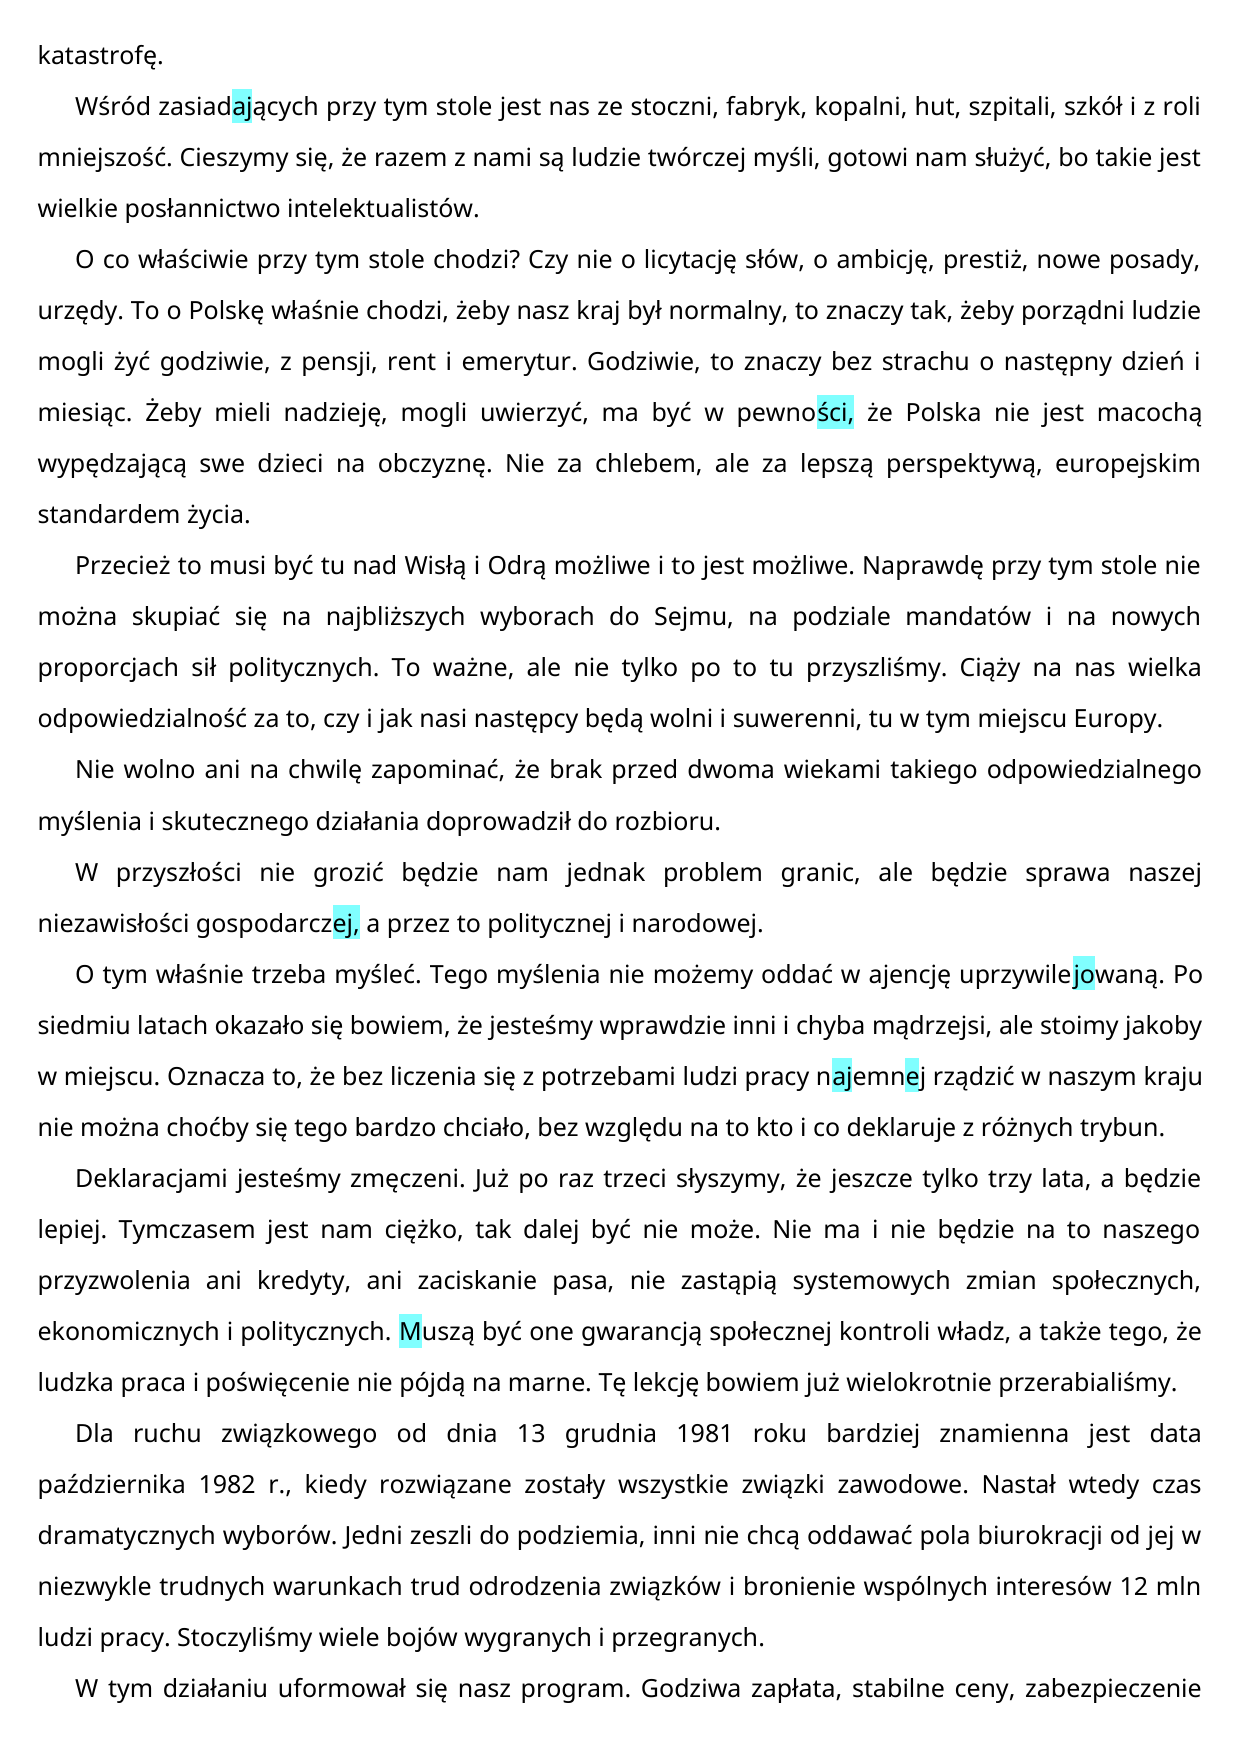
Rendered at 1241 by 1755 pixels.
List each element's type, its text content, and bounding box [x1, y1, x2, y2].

text W tym działaniu uformował się nasz program. Godziwa zapłata, stabilne ceny, zabezpieczenie [37, 1671, 1203, 1705]
text Dla ruchu związkowego od dnia 13 grudnia 1981 roku bardziej znamienna jest data października 1982 r., kiedy rozwiązane zostały wszystkie związki zawodowe. Nastał wtedy czas dramatycznych wyborów. Jedni zeszli do podziemia, inni nie chcą oddawać pola biurokracji od jej w niezwykle trudnych warunkach trud odrodzenia związków i bronienie wspólnych interesów 12 mln ludzi pracy. Stoczyliśmy wiele bojów wygranych i przegranych. [37, 1416, 1203, 1654]
text Przecież to musi być tu nad Wisłą i Odrą możliwe i to jest możliwe. Naprawdę przy tym stole nie można skupiać się na najbliższych wyborach do Sejmu, na podziale mandatów i na nowych proporcjach sił politycznych. To ważne, ale nie tylko po to tu przyszliśmy. Ciąży na nas wielka odpowiedzialność za to, czy i jak nasi następcy będą wolni i suwerenni, tu w tym miejscu Europy. [37, 548, 1203, 735]
text Wśród zasiadających przy tym stole jest nas ze stoczni, fabryk, kopalni, hut, szpitali, szkół i z roli mniejszość. Cieszymy się, że razem z nami są ludzie twórczej myśli, gotowi nam służyć, bo takie jest wielkie posłannictwo intelektualistów. [37, 88, 1203, 225]
text O tym właśnie trzeba myśleć. Tego myślenia nie możemy oddać w ajencję uprzywilejowaną. Po siedmiu latach okazało się bowiem, że jesteśmy wprawdzie inni i chyba mądrzejsi, ale stoimy jakoby w miejscu. Oznacza to, że bez liczenia się z potrzebami ludzi pracy najemnej rządzić w naszym kraju nie można choćby się tego bardzo chciało, bez względu na to kto i co deklaruje z różnych trybun. [37, 956, 1203, 1143]
text Deklaracjami jesteśmy zmęczeni. Już po raz trzeci słyszymy, że jeszcze tylko trzy lata, a będzie lepiej. Tymczasem jest nam ciężko, tak dalej być nie może. Nie ma i nie będzie na to naszego przyzwolenia ani kredyty, ani zaciskanie pasa, nie zastąpią systemowych zmian społecznych, ekonomicznych i politycznych. Muszą być one gwarancją społecznej kontroli władz, a także tego, że ludzka praca i poświęcenie nie pójdą na marne. Tę lekcję bowiem już wielokrotnie przerabialiśmy. [37, 1160, 1203, 1399]
text W przyszłości nie grozić będzie nam jednak problem granic, ale będzie sprawa naszej niezawisłości gospodarczej, a przez to politycznej i narodowej. [37, 854, 1203, 939]
text Nie wolno ani na chwilę zapominać, że brak przed dwoma wiekami takiego odpowiedzialnego myślenia i skutecznego działania doprowadził do rozbioru. [37, 752, 1203, 837]
text O co właściwie przy tym stole chodzi? Czy nie o licytację słów, o ambicję, prestiż, nowe posady, urzędy. To o Polskę właśnie chodzi, żeby nasz kraj był normalny, to znaczy tak, żeby porządni ludzie mogli żyć godziwie, z pensji, rent i emerytur. Godziwie, to znaczy bez strachu o następny dzień i miesiąc. Żeby mieli nadzieję, mogli uwierzyć, ma być w pewności, że Polska nie jest macochą wypędzającą swe dzieci na obczyznę. Nie za chlebem, ale za lepszą perspektywą, europejskim standardem życia. [37, 242, 1203, 531]
text katastrofę. [37, 37, 1203, 72]
